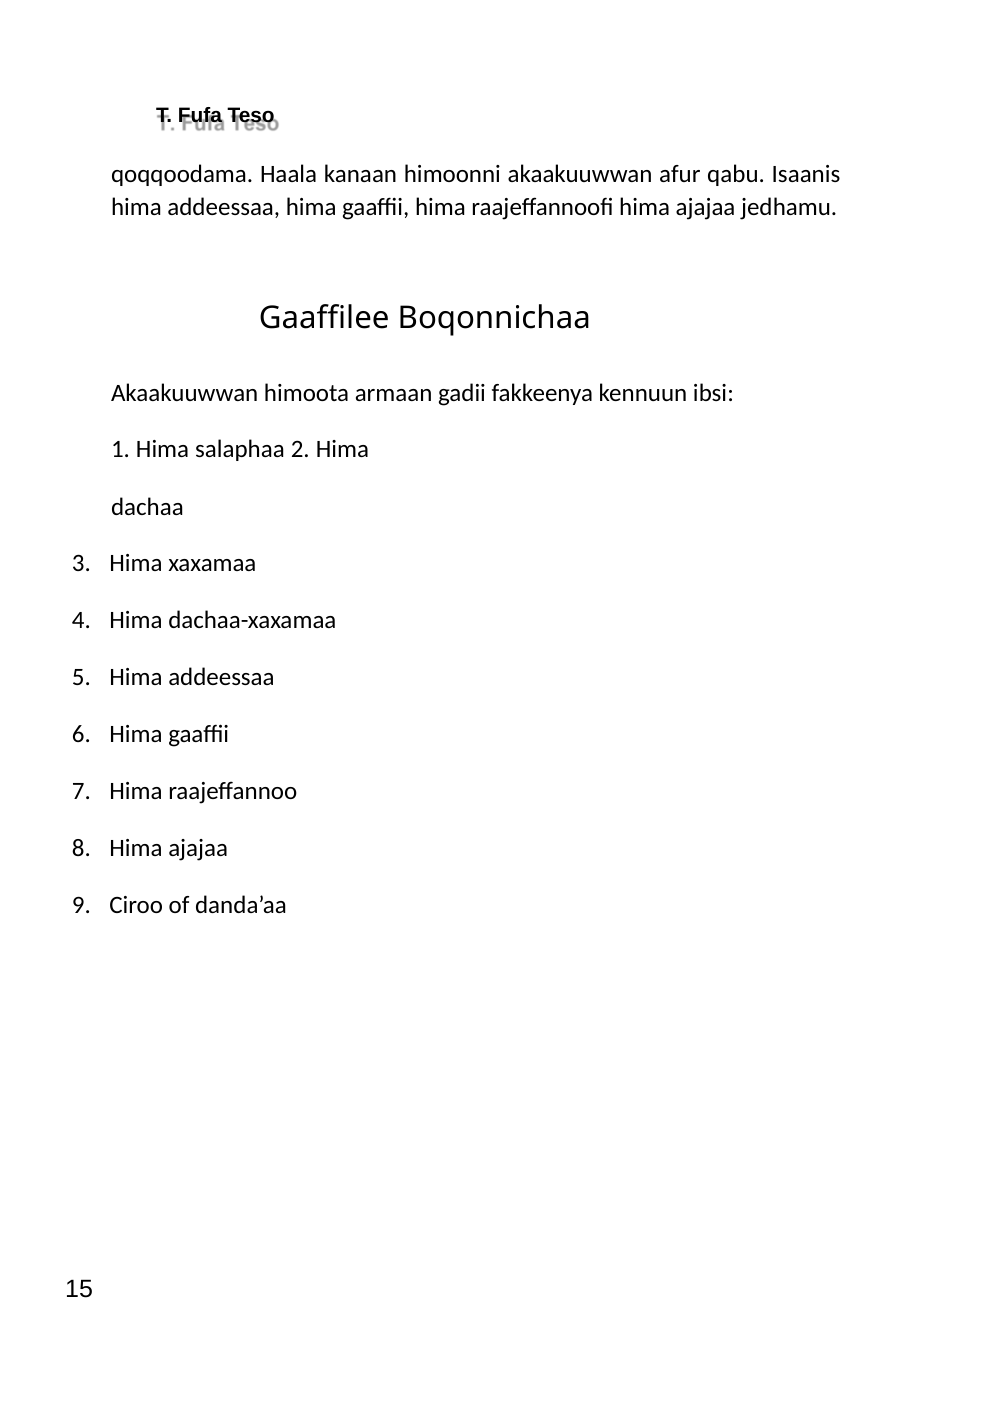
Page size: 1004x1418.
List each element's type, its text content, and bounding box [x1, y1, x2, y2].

list Hima ajajaa [72, 832, 841, 863]
text qoqqoodama. Haala kanaan himoonni akaakuuwwan afur qabu. Isaanis hima addeessaa, hima gaaffii, hima raajeffannoofi hima ajajaa jedhamu. [111, 158, 841, 222]
list Hima dachaa-xaxamaa [72, 605, 841, 635]
text 1. Hima salaphaa 2. Hima dachaa [111, 434, 369, 521]
subtitle Gaaffilee Boqonnichaa [107, 295, 848, 338]
list Hima raajeffannoo [72, 776, 841, 806]
list Hima addeessaa [72, 662, 841, 692]
list Hima xaxamaa [72, 548, 841, 578]
list Ciroo of danda’aa [72, 889, 841, 920]
picture [142, 102, 311, 149]
text Akaakuuwwan himoota armaan gadii fakkeenya kennuun ibsi: [111, 377, 841, 407]
list Hima gaaffii [72, 718, 841, 749]
